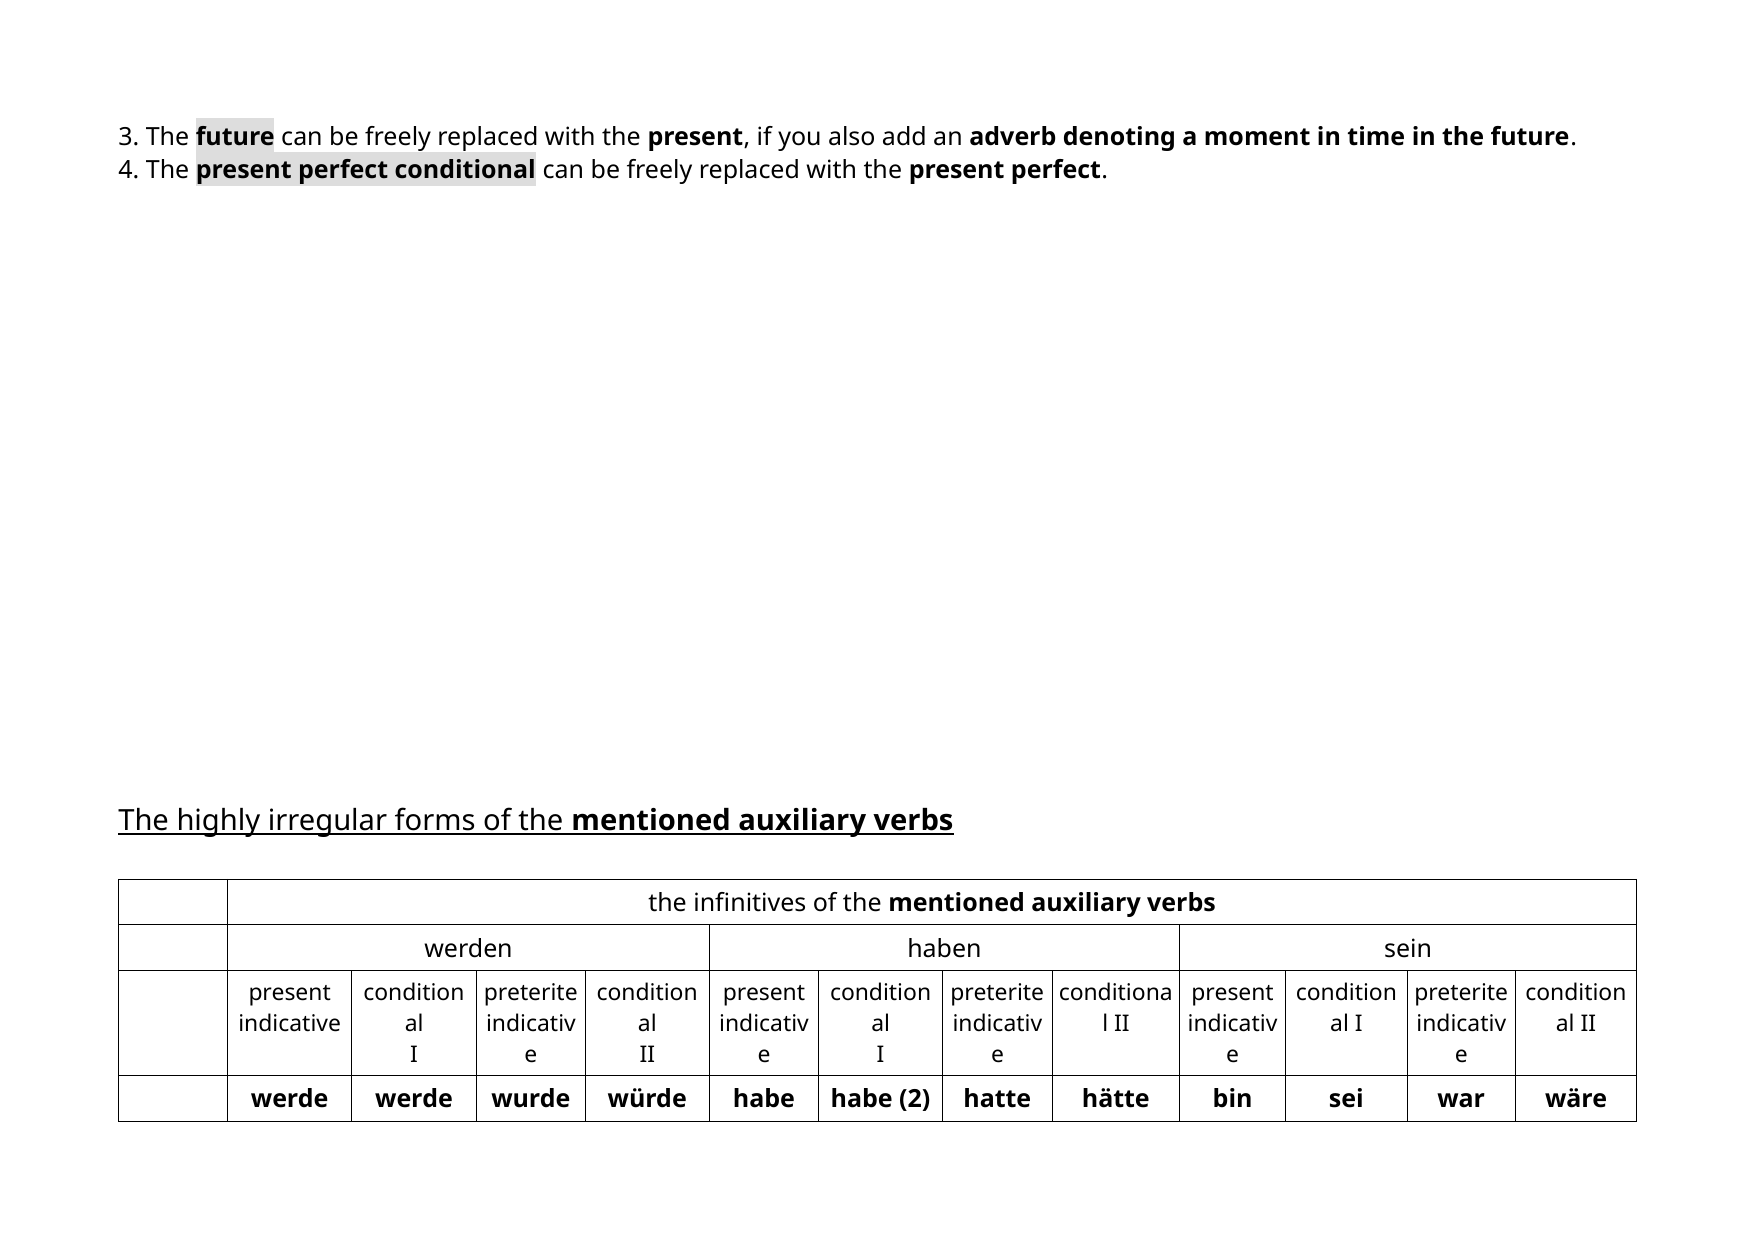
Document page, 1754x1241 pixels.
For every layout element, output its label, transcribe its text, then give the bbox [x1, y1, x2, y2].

table_cell habe (2) [819, 1076, 942, 1121]
table_cell conditional I [1286, 971, 1407, 1075]
table_header [119, 880, 227, 924]
table_cell werden [228, 925, 709, 970]
table_cell sein [1180, 925, 1636, 970]
table_cell conditional II [1053, 971, 1179, 1075]
text The highly irregular forms of the mentioned auxiliary verbs [118, 799, 1636, 839]
text 4. The present perfect conditional can be freely replaced with the present perfect. [118, 152, 1636, 186]
table_cell conditional II [586, 971, 709, 1075]
table_cell hätte [1053, 1076, 1179, 1121]
table_cell sei [1286, 1076, 1407, 1121]
table_cell preterite indicative [1408, 971, 1515, 1075]
table_cell war [1408, 1076, 1515, 1121]
table_cell present indicative [1180, 971, 1285, 1075]
table_cell present indicative [710, 971, 818, 1075]
table_cell preterite indicative [943, 971, 1052, 1075]
table_cell [119, 925, 227, 970]
table_cell haben [710, 925, 1179, 970]
table_cell habe [710, 1076, 818, 1121]
table_cell werde [352, 1076, 476, 1121]
table_cell [119, 1076, 227, 1121]
table_cell würde [586, 1076, 709, 1121]
table_cell hatte [943, 1076, 1052, 1121]
table_cell wurde [477, 1076, 585, 1121]
table_cell werde [228, 1076, 351, 1121]
table_cell [119, 971, 227, 1075]
table_cell bin [1180, 1076, 1285, 1121]
table_cell conditional II [1516, 971, 1636, 1075]
table_cell wäre [1516, 1076, 1636, 1121]
table_cell conditional I [352, 971, 476, 1075]
table_cell conditional I [819, 971, 942, 1075]
table_cell preterite indicative [477, 971, 585, 1075]
table_cell present indicative [228, 971, 351, 1075]
table_header the infinitives of the mentioned auxiliary verbs [228, 880, 1636, 924]
text 3. The future can be freely replaced with the present, if you also add an adverb denoting a moment in time in the future. [118, 118, 1636, 152]
